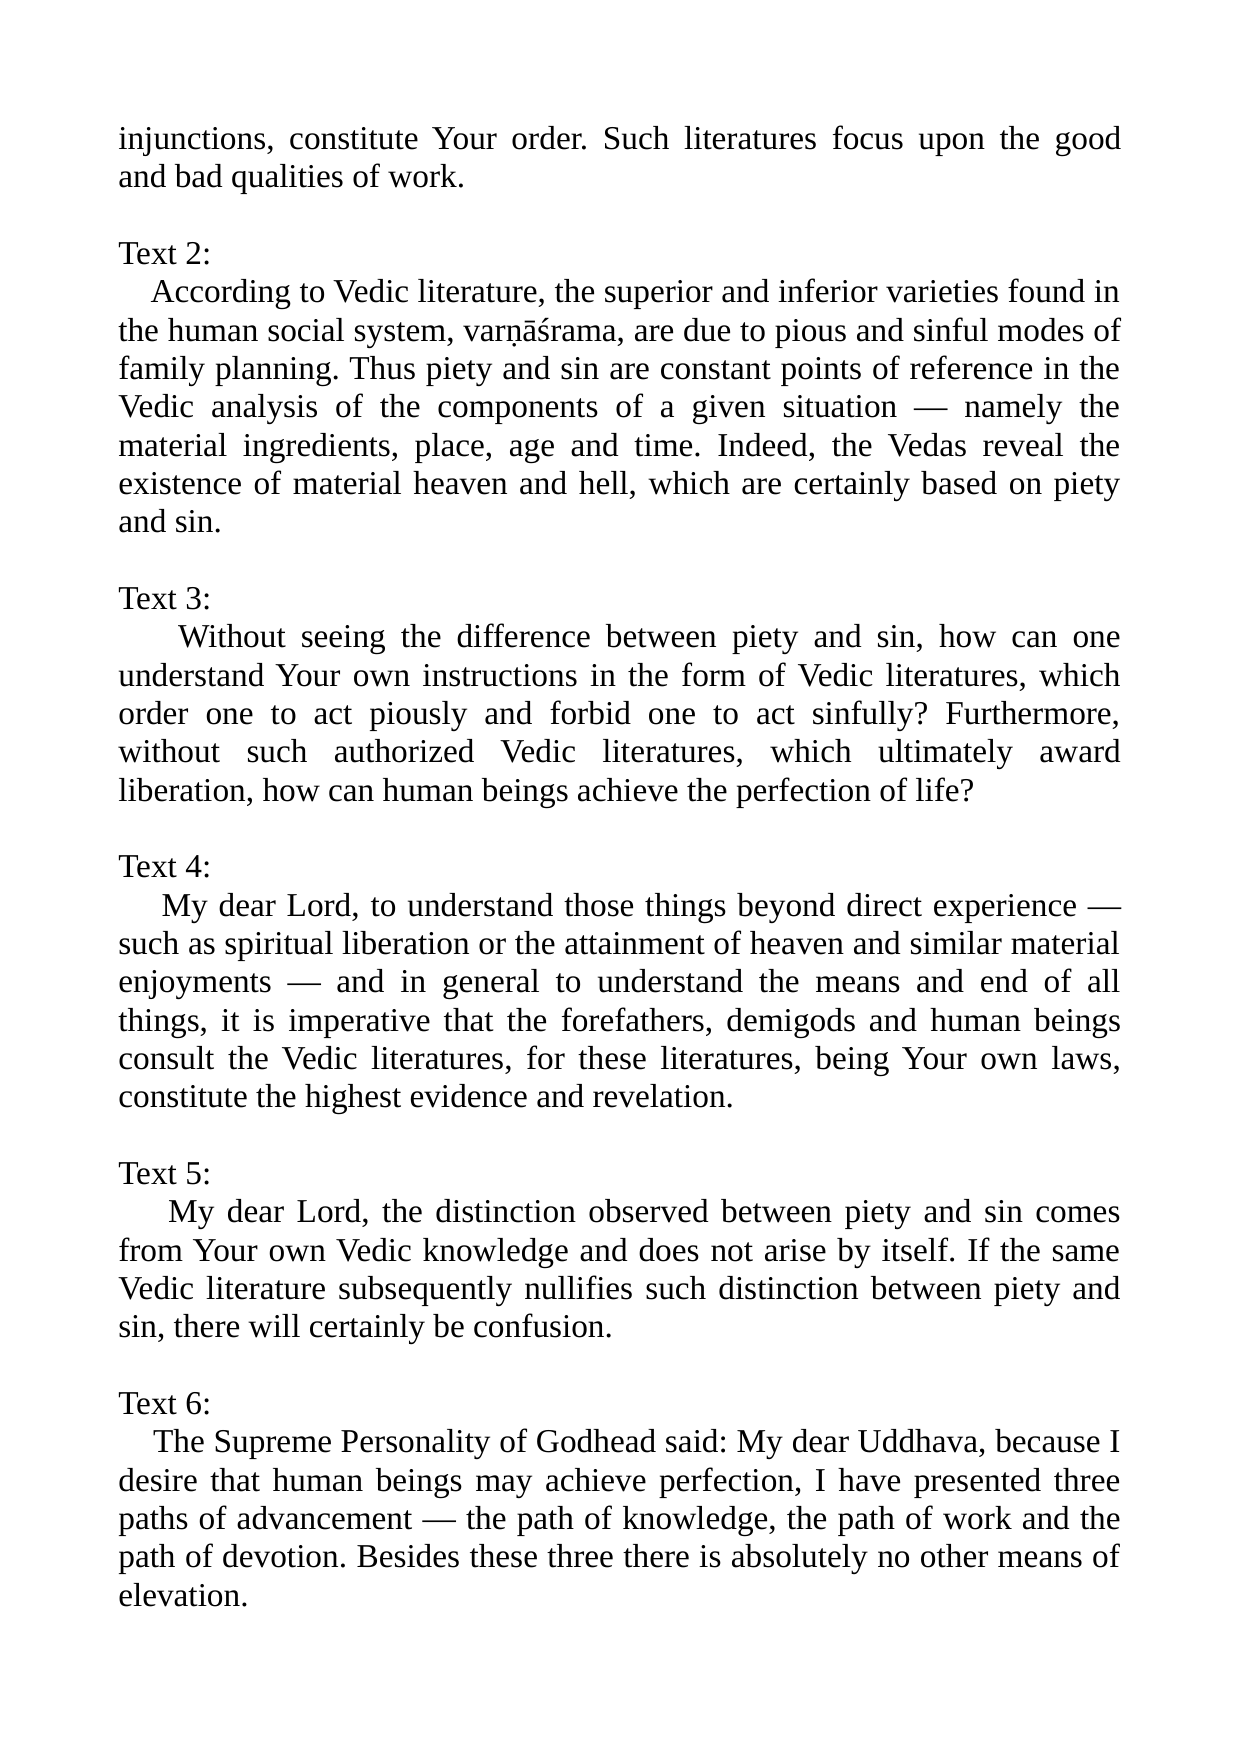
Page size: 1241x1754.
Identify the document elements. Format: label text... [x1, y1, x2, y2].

text Text 2: [118, 233, 1122, 271]
text The Supreme Personality of Godhead said: My dear Uddhava, because I desire that human beings may achieve perfection, I have presented three paths of advancement — the path of knowledge, the path of work and the path of devotion. Besides these three there is absolutely no other means of elevation. [118, 1421, 1122, 1613]
text Text 4: [118, 846, 1122, 885]
text Text 6: [118, 1383, 1122, 1421]
text Without seeing the difference between piety and sin, how can one understand Your own instructions in the form of Vedic literatures, which order one to act piously and forbid one to act sinfully? Furthermore, without such authorized Vedic literatures, which ultimately award liberation, how can human beings achieve the perfection of life? [118, 616, 1122, 808]
text Text 5: [118, 1153, 1122, 1191]
text My dear Lord, to understand those things beyond direct experience — such as spiritual liberation or the attainment of heaven and similar material enjoyments — and in general to understand the means and end of all things, it is imperative that the forefathers, demigods and human beings consult the Vedic literatures, for these literatures, being Your own laws, constitute the highest evidence and revelation. [118, 885, 1122, 1115]
text Text 3: [118, 578, 1122, 616]
text injunctions, constitute Your order. Such literatures focus upon the good and bad qualities of work. [118, 118, 1122, 195]
text My dear Lord, the distinction observed between piety and sin comes from Your own Vedic knowledge and does not arise by itself. If the same Vedic literature subsequently nullifies such distinction between piety and sin, there will certainly be confusion. [118, 1191, 1122, 1345]
text According to Vedic literature, the superior and inferior varieties found in the human social system, varṇāśrama, are due to pious and sinful modes of family planning. Thus piety and sin are constant points of reference in the Vedic analysis of the components of a given situation — namely the material ingredients, place, age and time. Indeed, the Vedas reveal the existence of material heaven and hell, which are certainly based on piety and sin. [118, 271, 1122, 540]
